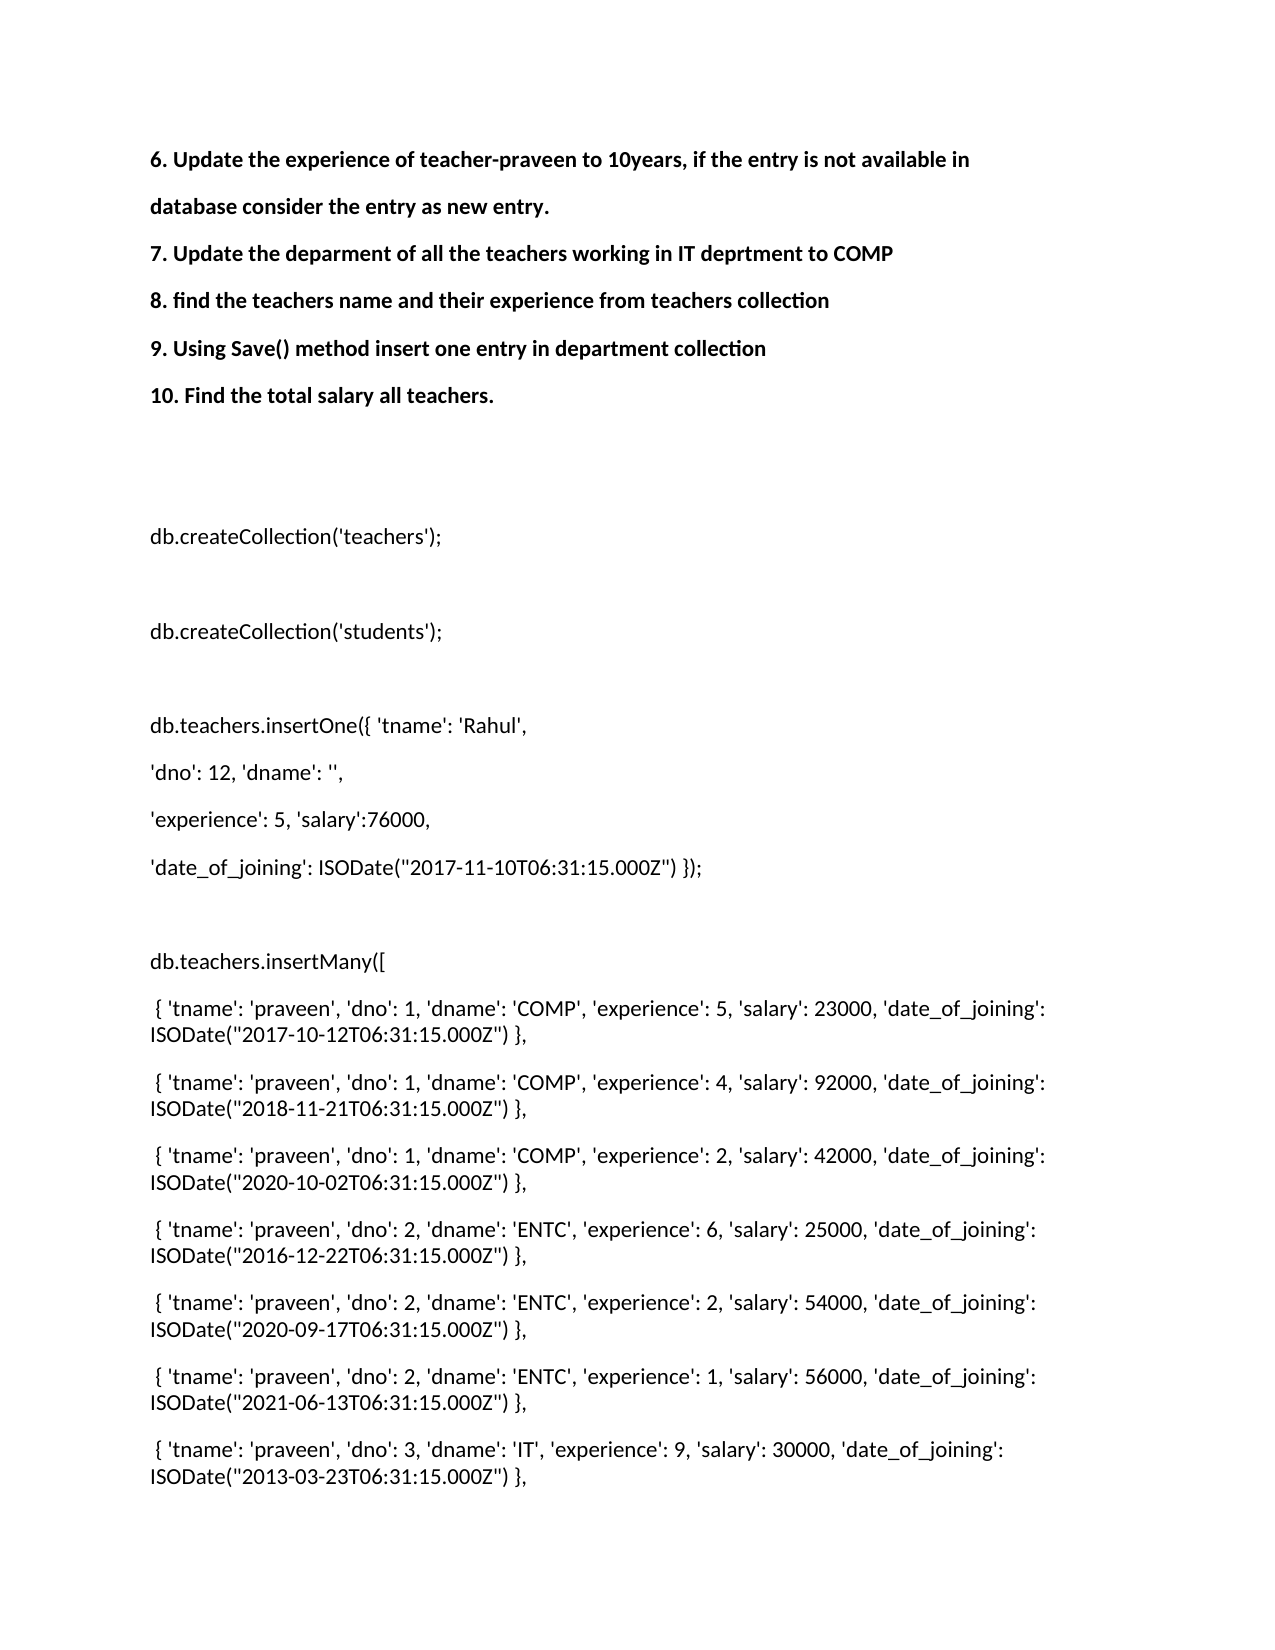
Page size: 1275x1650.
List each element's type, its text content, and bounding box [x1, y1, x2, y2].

text { 'tname': 'praveen', 'dno': 2, 'dname': 'ENTC', 'experience': 2, 'salary': 54000, 'date_of_joining': ISODate("2020-09-17T06:31:15.000Z") }, [150, 1293, 1125, 1343]
text db.createCollection('students'); [150, 622, 1125, 645]
text db.teachers.insertMany([ [150, 952, 1125, 975]
text { 'tname': 'praveen', 'dno': 2, 'dname': 'ENTC', 'experience': 1, 'salary': 56000, 'date_of_joining': ISODate("2021-06-13T06:31:15.000Z") }, [150, 1367, 1125, 1416]
text database consider the entry as new entry. [150, 197, 1125, 220]
text 8. find the teachers name and their experience from teachers collection [150, 292, 1125, 314]
text 6. Update the experience of teacher-praveen to 10years, if the entry is not available in [150, 150, 1125, 173]
text 9. Using Save() method insert one entry in department collection [150, 339, 1125, 362]
text { 'tname': 'praveen', 'dno': 3, 'dname': 'IT', 'experience': 9, 'salary': 30000, 'date_of_joining': ISODate("2013-03-23T06:31:15.000Z") }, [150, 1441, 1125, 1490]
text db.teachers.insertOne({ 'tname': 'Rahul', [150, 716, 1125, 739]
text { 'tname': 'praveen', 'dno': 1, 'dname': 'COMP', 'experience': 2, 'salary': 42000, 'date_of_joining': ISODate("2020-10-02T06:31:15.000Z") }, [150, 1146, 1125, 1196]
text 7. Update the deparment of all the teachers working in IT deprtment to COMP [150, 244, 1125, 267]
text { 'tname': 'praveen', 'dno': 2, 'dname': 'ENTC', 'experience': 6, 'salary': 25000, 'date_of_joining': ISODate("2016-12-22T06:31:15.000Z") }, [150, 1220, 1125, 1269]
text { 'tname': 'praveen', 'dno': 1, 'dname': 'COMP', 'experience': 5, 'salary': 23000, 'date_of_joining': ISODate("2017-10-12T06:31:15.000Z") }, [150, 999, 1125, 1049]
text db.createCollection('teachers'); [150, 527, 1125, 550]
text 'dno': 12, 'dname': '', [150, 763, 1125, 786]
text 10. Find the total salary all teachers. [150, 386, 1125, 409]
text { 'tname': 'praveen', 'dno': 1, 'dname': 'COMP', 'experience': 4, 'salary': 92000, 'date_of_joining': ISODate("2018-11-21T06:31:15.000Z") }, [150, 1073, 1125, 1122]
text 'experience': 5, 'salary':76000, [150, 811, 1125, 833]
text 'date_of_joining': ISODate("2017-11-10T06:31:15.000Z") }); [150, 858, 1125, 881]
